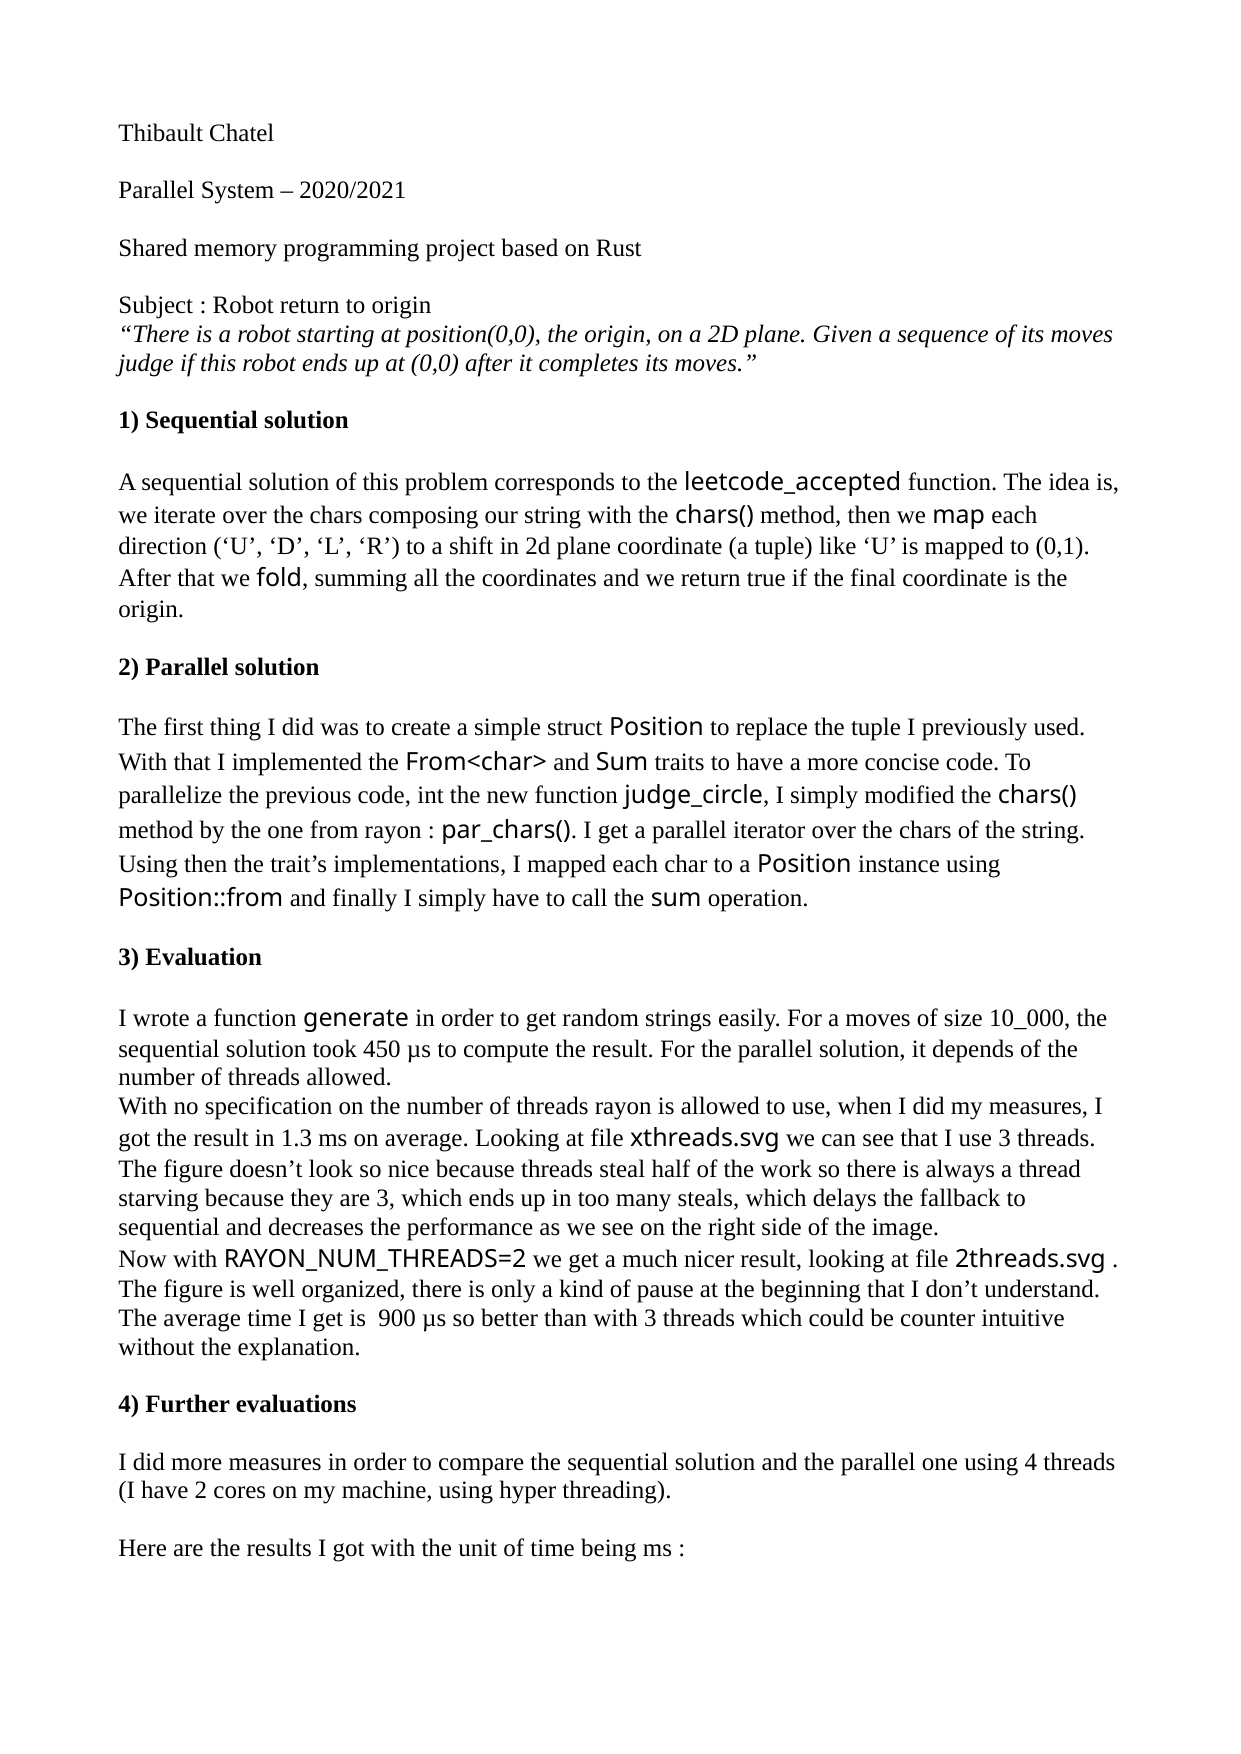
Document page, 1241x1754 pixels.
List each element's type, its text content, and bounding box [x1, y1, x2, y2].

text With no specification on the number of threads rayon is allowed to use, when I did my measures, I got the result in 1.3 ms on average. Looking at file xthreads.svg we can see that I use 3 threads. The figure doesn’t look so nice because threads steal half of the work so there is always a thread starving because they are 3, which ends up in too many steals, which delays the fallback to sequential and decreases the performance as we see on the right side of the image. [118, 1091, 1122, 1240]
text Here are the results I got with the unit of time being ms : [118, 1533, 1122, 1562]
text Parallel System – 2020/2021 [118, 176, 1122, 204]
text 1) Sequential solution [118, 406, 1122, 434]
text I did more measures in order to compare the sequential solution and the parallel one using 4 threads (I have 2 cores on my machine, using hyper threading). [118, 1447, 1122, 1504]
text I wrote a function generate in order to get random strings easily. For a moves of size 10_000, the sequential solution took 450 µs to compute the result. For the parallel solution, it depends of the number of threads allowed. [118, 1000, 1122, 1091]
text 4) Further evaluations [118, 1389, 1122, 1418]
text Thibault Chatel [118, 118, 1122, 147]
text Subject : Robot return to origin [118, 291, 1122, 319]
text “There is a robot starting at position(0,0), the origin, on a 2D plane. Given a sequence of its moves judge if this robot ends up at (0,0) after it completes its moves.” [118, 319, 1122, 377]
text Now with RAYON_NUM_THREADS=2 we get a much nicer result, looking at file 2threads.svg . The figure is well organized, there is only a kind of pause at the beginning that I don’t understand. The average time I get is 900 µs so better than with 3 threads which could be counter intuitive without the explanation. [118, 1240, 1122, 1361]
text The first thing I did was to create a simple struct Position to replace the tuple I previously used. With that I implemented the From<char> and Sum traits to have a more concise code. To parallelize the previous code, int the new function judge_circle, I simply modified the chars() method by the one from rayon : par_chars(). I get a parallel iterator over the chars of the string. Using then the trait’s implementations, I mapped each char to a Position instance using Position::from and finally I simply have to call the sum operation. [118, 709, 1122, 913]
text 2) Parallel solution [118, 652, 1122, 680]
text Shared memory programming project based on Rust [118, 233, 1122, 262]
text 3) Evaluation [118, 942, 1122, 971]
text A sequential solution of this problem corresponds to the leetcode_accepted function. The idea is, we iterate over the chars composing our string with the chars() method, then we map each direction (‘U’, ‘D’, ‘L’, ‘R’) to a shift in 2d plane coordinate (a tuple) like ‘U’ is mapped to (0,1). After that we fold, summing all the coordinates and we return true if the final coordinate is the origin. [118, 463, 1122, 623]
